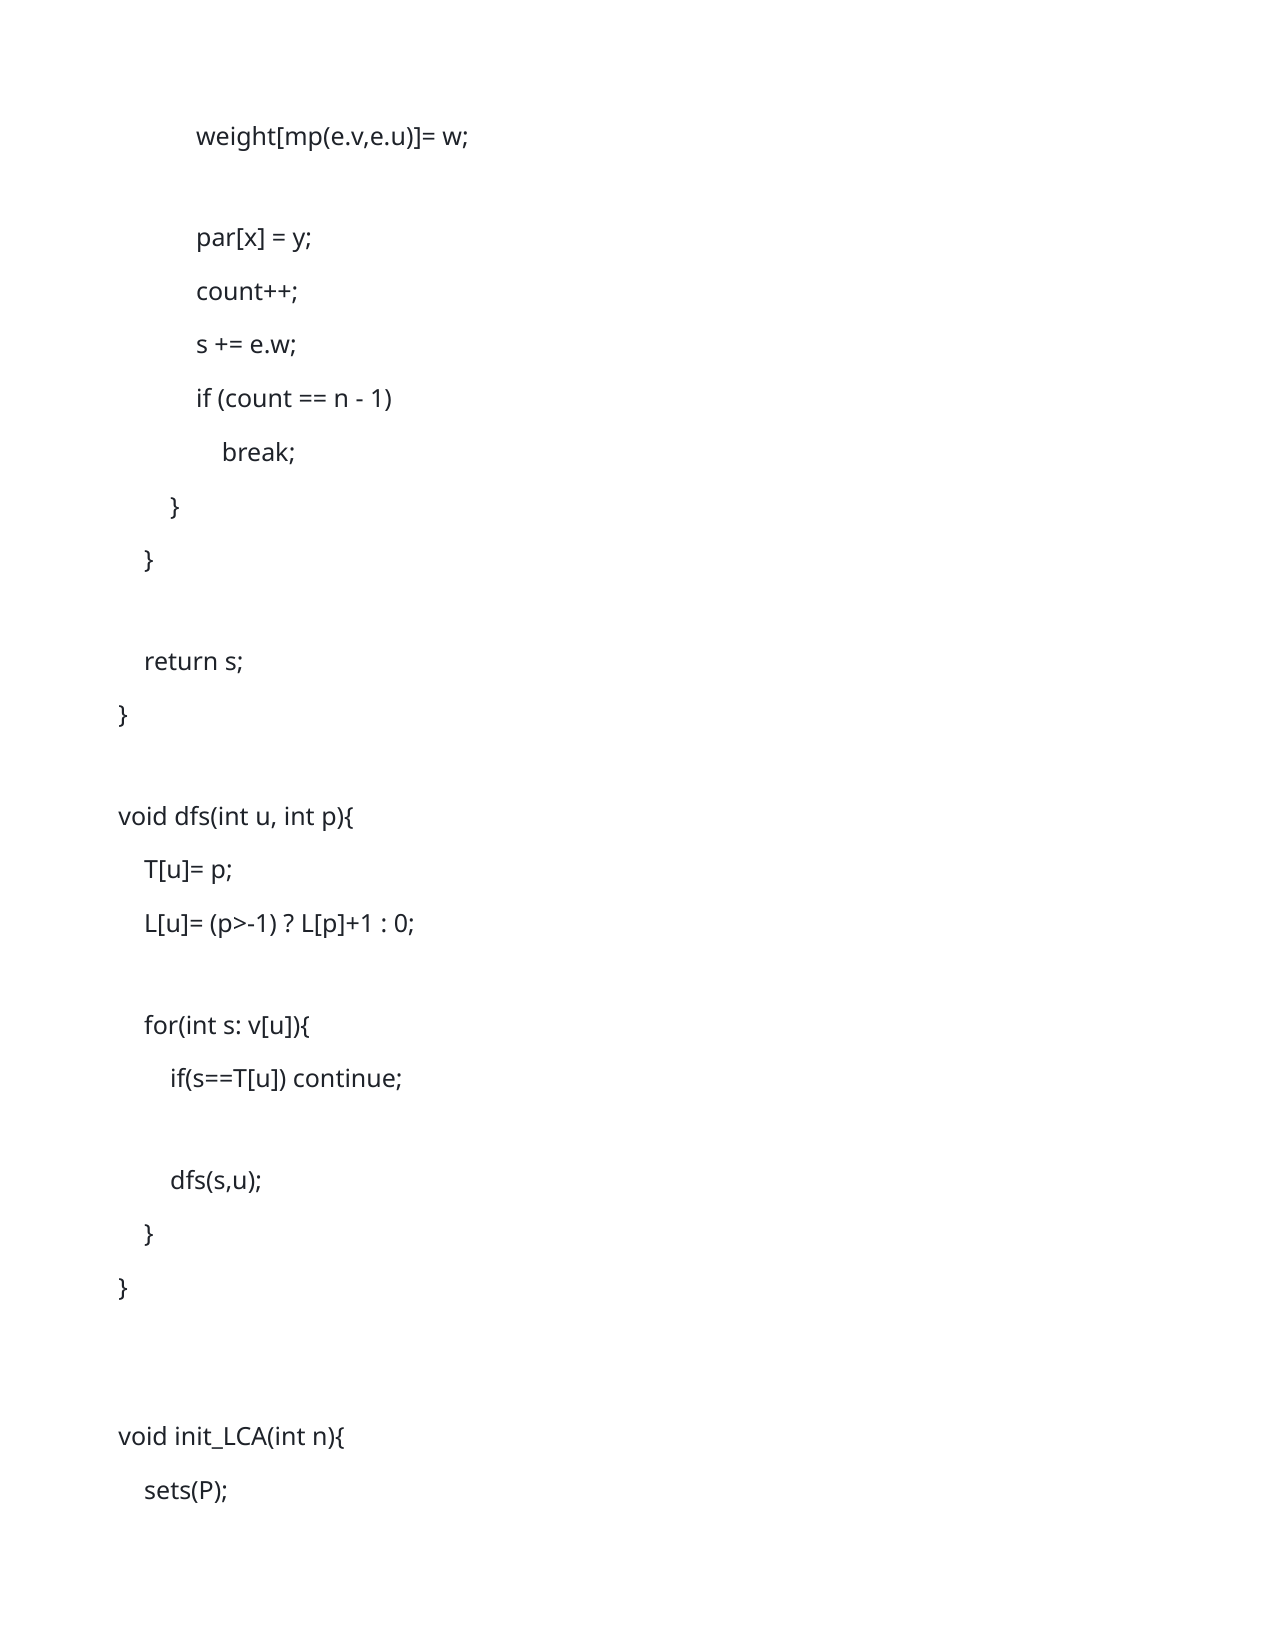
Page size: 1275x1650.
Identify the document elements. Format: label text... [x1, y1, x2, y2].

text } [118, 1216, 1157, 1250]
text dfs(s,u); [118, 1162, 1157, 1196]
text sets(P); [118, 1473, 1157, 1507]
text count++; [118, 273, 1157, 307]
text void dfs(int u, int p){ [118, 798, 1157, 832]
text T[u]= p; [118, 852, 1157, 886]
text if (count == n - 1) [118, 381, 1157, 415]
text } [118, 488, 1157, 522]
text weight[mp(e.v,e.u)]= w; [118, 118, 1157, 152]
text par[x] = y; [118, 219, 1157, 253]
text void init_LCA(int n){ [118, 1419, 1157, 1453]
text s += e.w; [118, 327, 1157, 361]
text L[u]= (p>-1) ? L[p]+1 : 0; [118, 906, 1157, 940]
text for(int s: v[u]){ [118, 1007, 1157, 1041]
text } [118, 1270, 1157, 1304]
text break; [118, 434, 1157, 468]
text if(s==T[u]) continue; [118, 1061, 1157, 1095]
text } [118, 542, 1157, 576]
text } [118, 697, 1157, 731]
text return s; [118, 643, 1157, 677]
